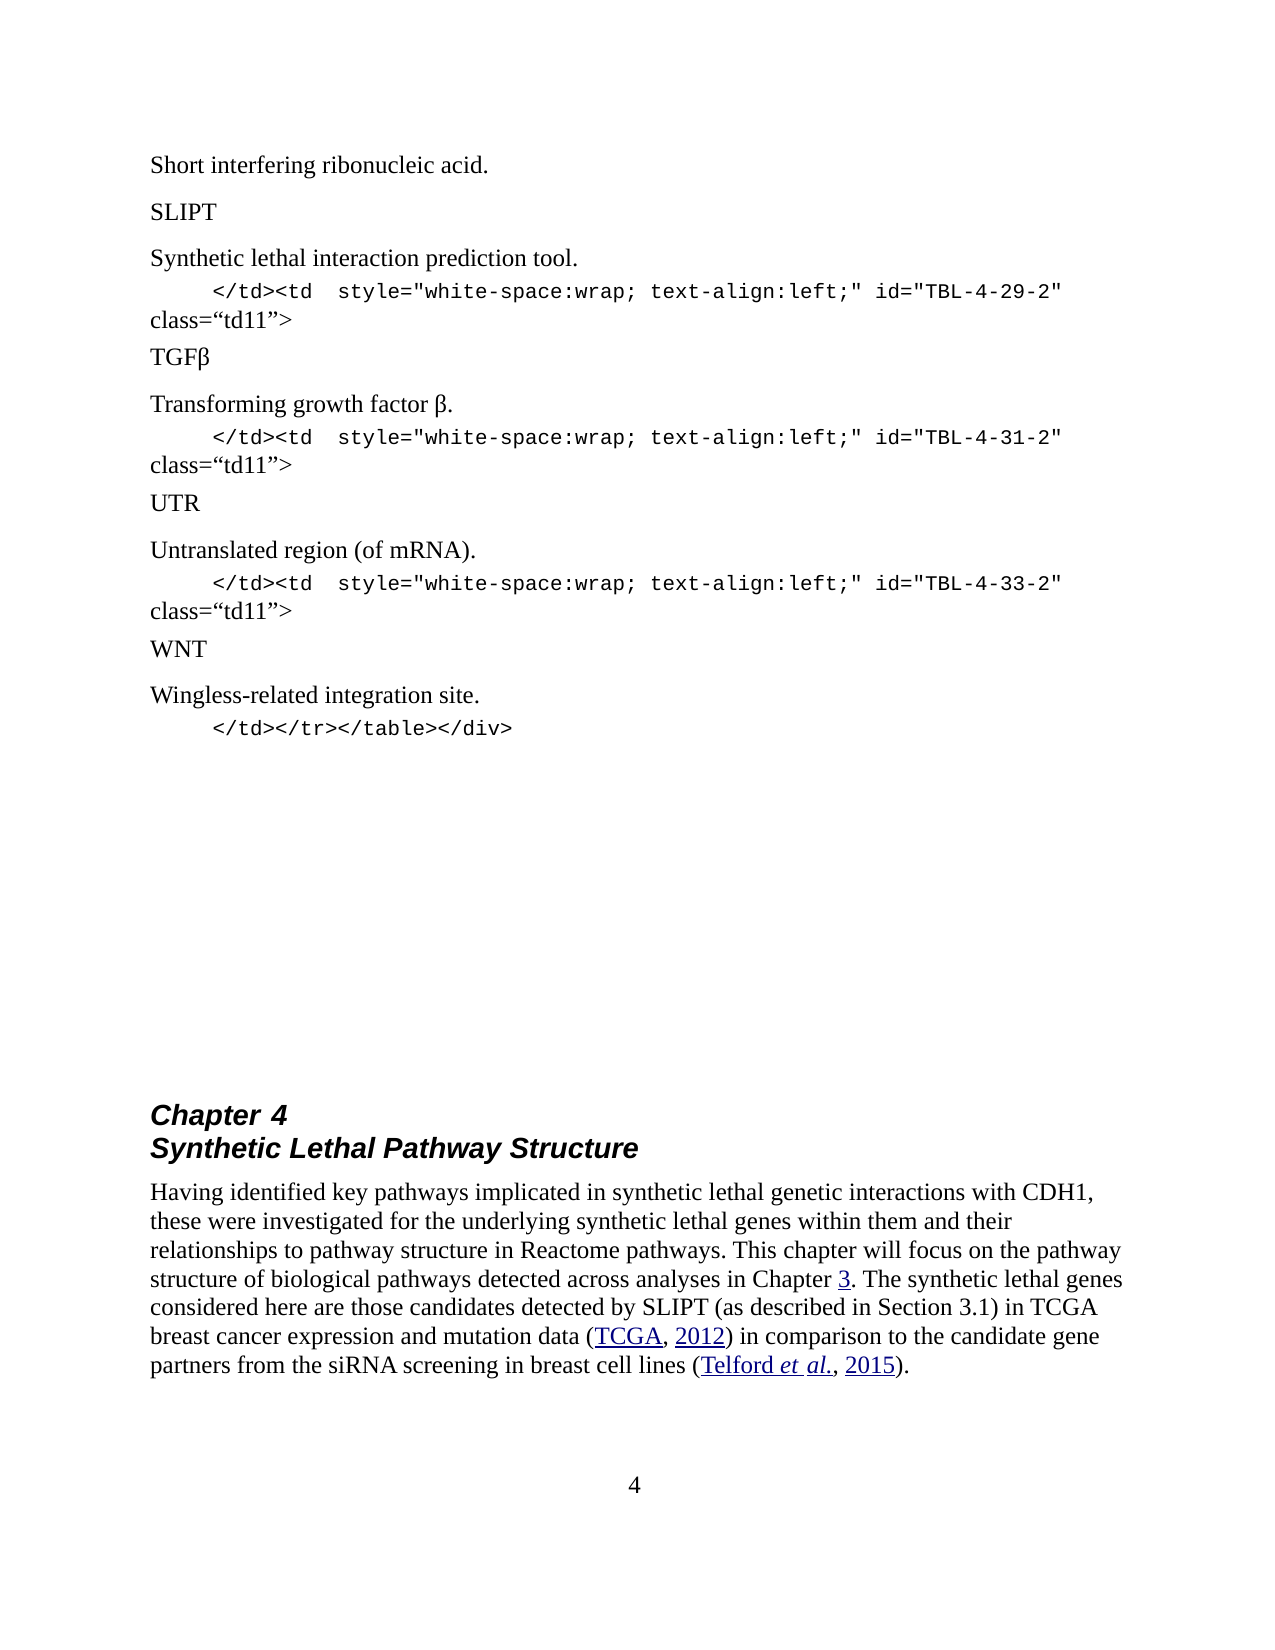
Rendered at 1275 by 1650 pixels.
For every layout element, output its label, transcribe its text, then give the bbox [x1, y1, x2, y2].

text WNT [150, 634, 1125, 663]
text Having identified key pathways implicated in synthetic lethal genetic interactions with CDH1, these were investigated for the underlying synthetic lethal genes within them and their relationships to pathway structure in Reactome pathways. This chapter will focus on the pathway structure of biological pathways detected across analyses in Chapter 3. The synthetic lethal genes considered here are those candidates detected by SLIPT (as described in Section 3.1) in TCGA breast cancer expression and mutation data (TCGA, 2012) in comparison to the candidate gene partners from the siRNA screening in breast cell lines (Telford et al., 2015). [150, 1177, 1125, 1379]
text SLIPT [150, 197, 1125, 225]
text </td><td style="white-space:wrap; text-align:left;" id="TBL-4-29-2" [150, 281, 1125, 305]
text Short interfering ribonucleic acid. [150, 150, 1125, 179]
text TGFβ [150, 342, 1125, 371]
text Synthetic lethal interaction prediction tool. [150, 243, 1125, 272]
text Transforming growth factor β. [150, 389, 1125, 418]
text </td><td style="white-space:wrap; text-align:left;" id="TBL-4-33-2" [150, 572, 1125, 596]
text class=“td11”> [150, 305, 1125, 333]
text UTR [150, 488, 1125, 517]
text </td></tr></table></div> [150, 718, 1125, 742]
text Untranslated region (of mRNA). [150, 535, 1125, 563]
text </td><td style="white-space:wrap; text-align:left;" id="TBL-4-31-2" [150, 427, 1125, 450]
text class=“td11”> [150, 450, 1125, 479]
subtitle Chapter 4 Synthetic Lethal Pathway Structure [150, 1098, 1125, 1165]
text Wingless-related integration site. [150, 681, 1125, 709]
text class=“td11”> [150, 596, 1125, 625]
